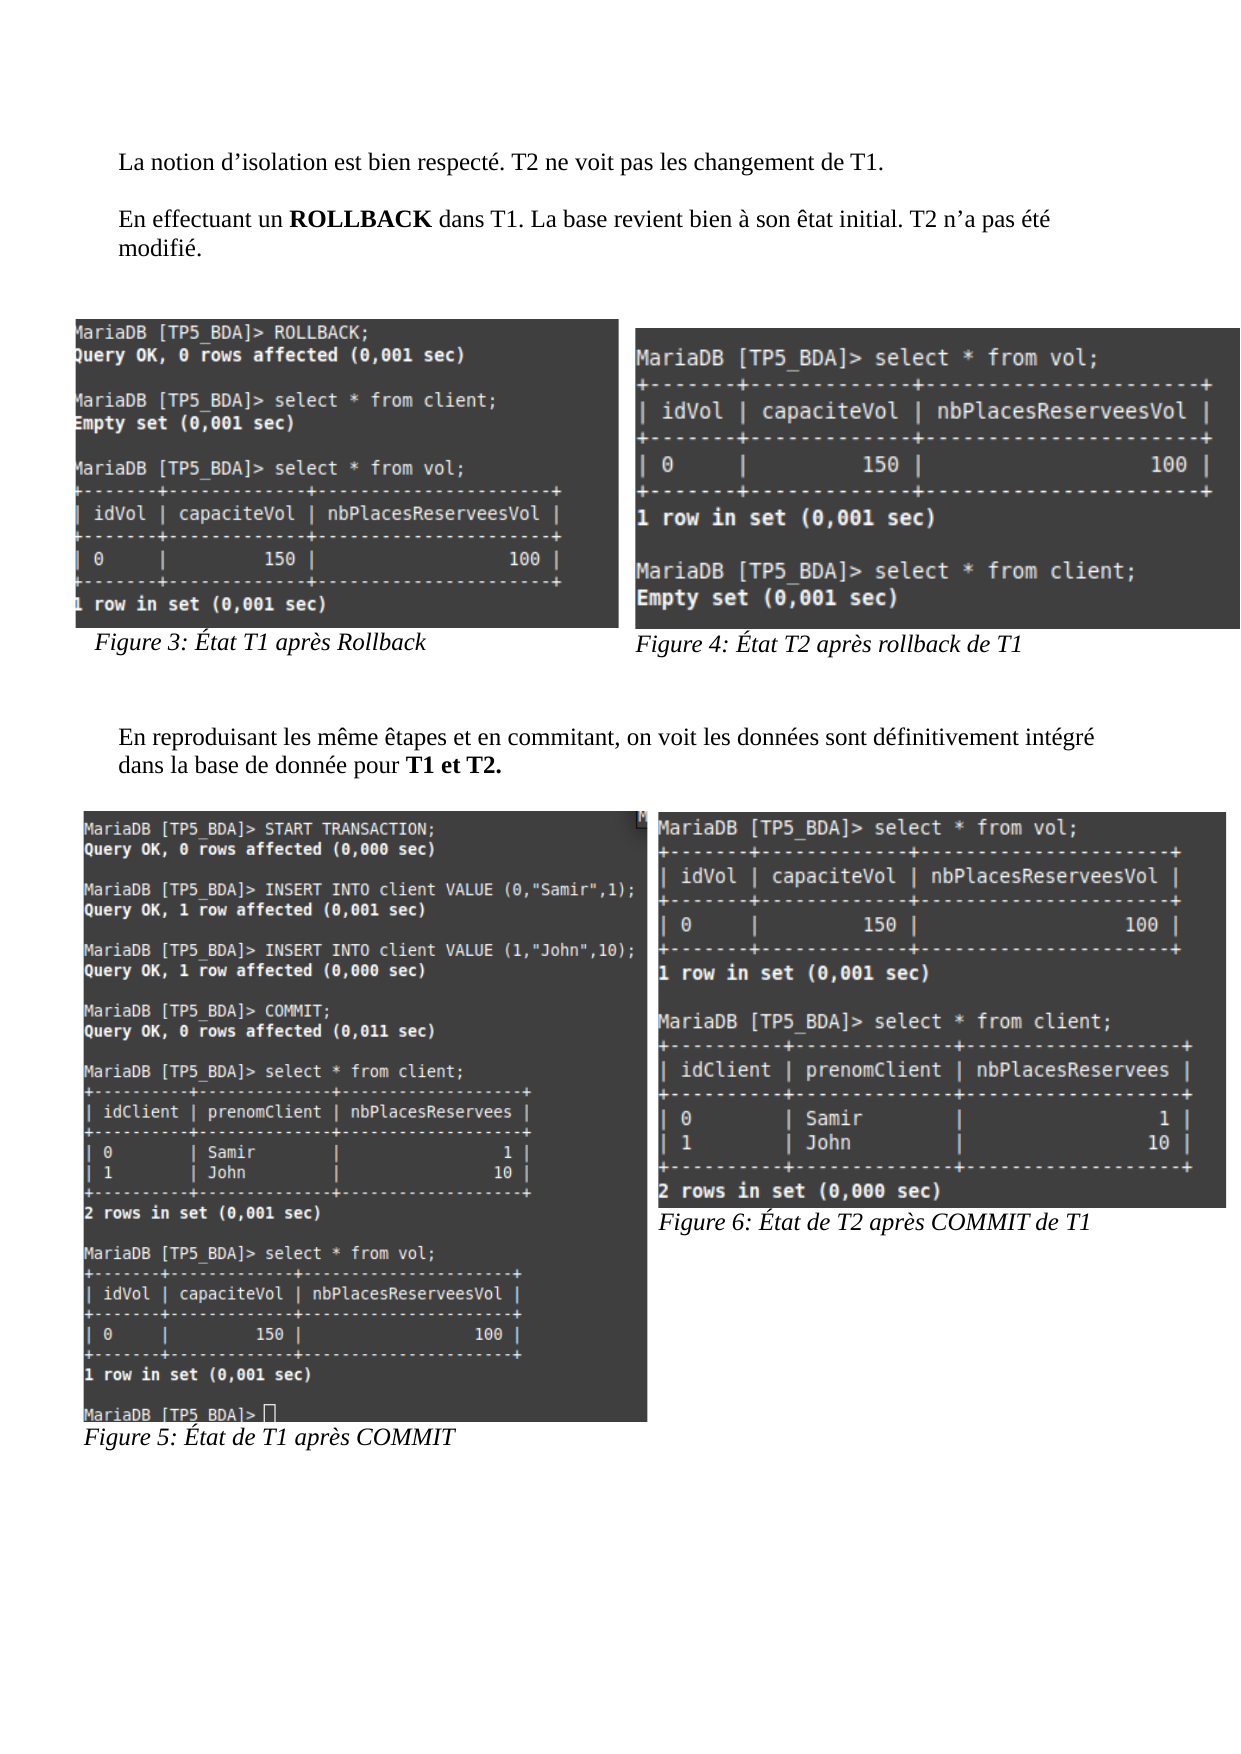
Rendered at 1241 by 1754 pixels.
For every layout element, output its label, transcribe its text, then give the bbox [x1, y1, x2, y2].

picture [83, 811, 648, 1422]
text En reproduisant les même êtapes et en commitant, on voit les données sont définitivement intégré dans la base de donnée pour T1 et T2. [118, 722, 1122, 779]
text Figure 6: État de T2 après COMMIT de T1 [658, 1208, 1226, 1236]
text En effectuant un ROLLBACK dans T1. La base revient bien à son êtat initial. T2 n’a pas été modifié. [118, 204, 1122, 262]
text Figure 3: État T1 après Rollback [94, 319, 635, 656]
text La notion d’isolation est bien respecté. T2 ne voit pas les changement de T1. [118, 147, 1122, 176]
text Figure 5: État de T1 après COMMIT [83, 1422, 647, 1450]
picture [658, 812, 1227, 1208]
picture [75, 319, 619, 628]
picture [635, 328, 1240, 629]
text Figure 4: État T2 après rollback de T1 [635, 629, 1240, 658]
